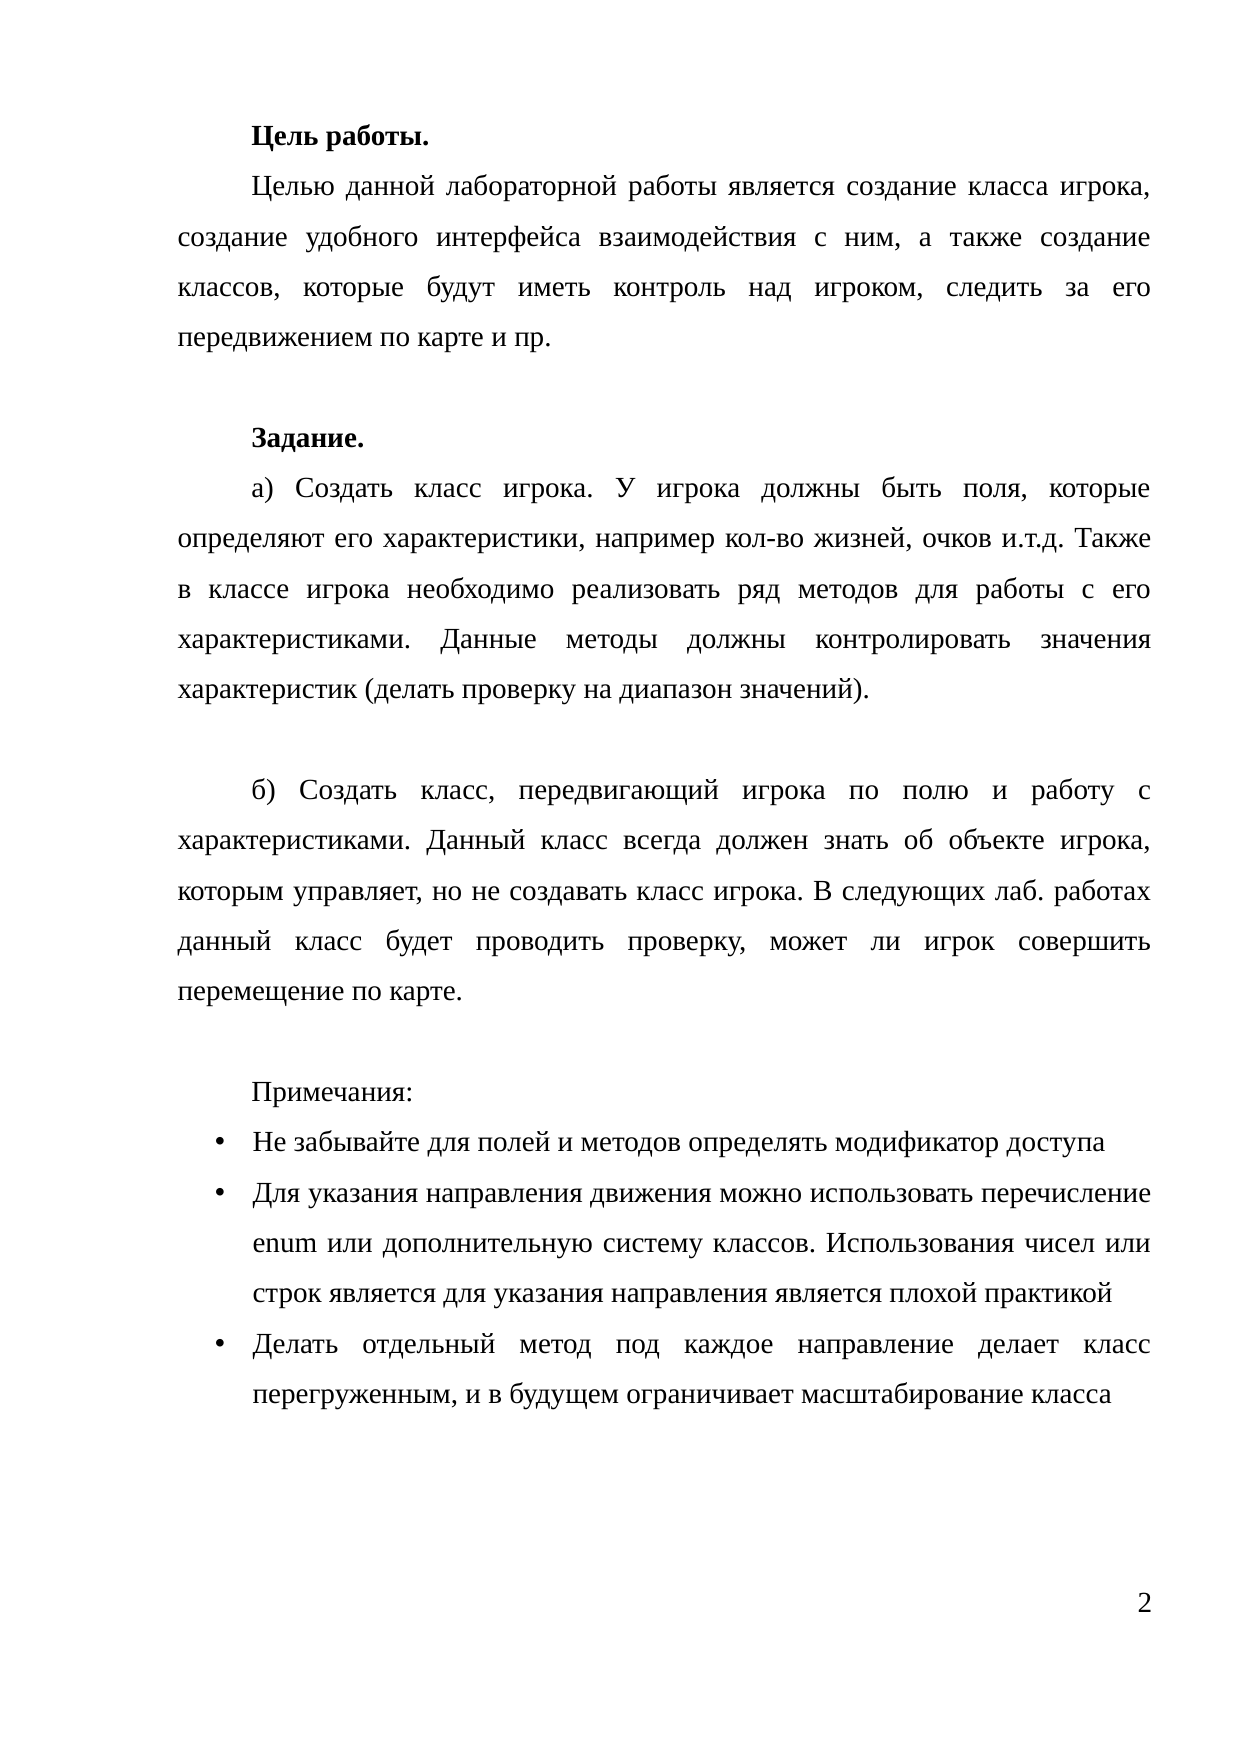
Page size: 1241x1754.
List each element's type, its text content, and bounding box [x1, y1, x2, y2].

subtitle Цель работы. [177, 118, 1152, 152]
subtitle Задание. [177, 420, 1152, 453]
text а) Создать класс игрока. У игрока должны быть поля, которые определяют его характеристики, например кол-во жизней, очков и.т.д. Также в классе игрока необходимо реализовать ряд методов для работы с его характеристиками. Данные методы должны контролировать значения характеристик (делать проверку на диапазон значений). [177, 470, 1152, 705]
text Целью данной лабораторной работы является создание класса игрока, создание удобного интерфейса взаимодействия с ним, а также создание классов, которые будут иметь контроль над игроком, следить за его передвижением по карте и пр. [177, 168, 1152, 353]
list Не забывайте для полей и методов определять модификатор доступа [215, 1124, 1152, 1158]
text Примечания: [177, 1074, 1152, 1108]
list Для указания направления движения можно использовать перечисление enum или дополнительную систему классов. Использования чисел или строк является для указания направления является плохой практикой [215, 1175, 1152, 1309]
list Делать отдельный метод под каждое направление делает класс перегруженным, и в будущем ограничивает масштабирование класса [215, 1326, 1152, 1410]
text б) Создать класс, передвигающий игрока по полю и работу с характеристиками. Данный класс всегда должен знать об объекте игрока, которым управляет, но не создавать класс игрока. В следующих лаб. работах данный класс будет проводить проверку, может ли игрок совершить перемещение по карте. [177, 772, 1152, 1007]
